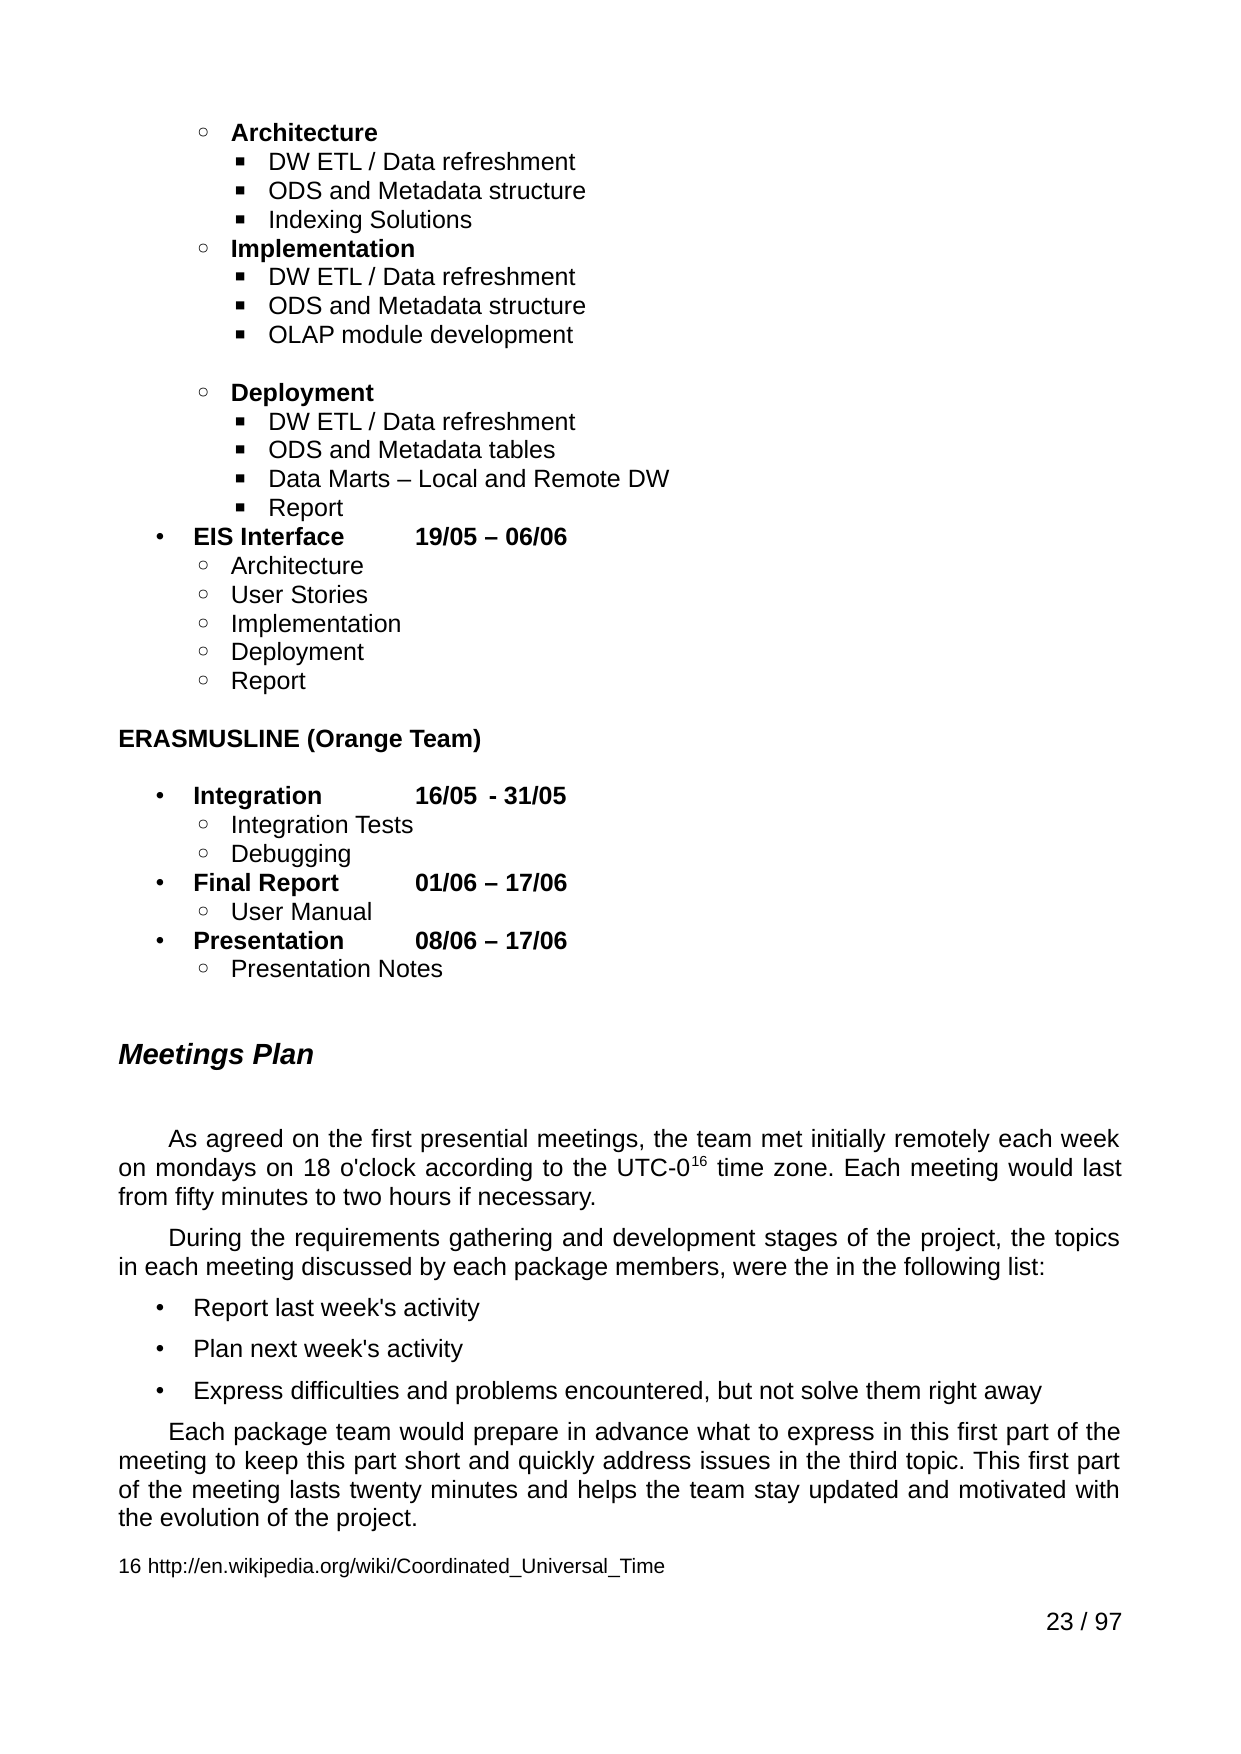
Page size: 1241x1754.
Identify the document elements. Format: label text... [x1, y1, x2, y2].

list Debugging [193, 839, 1122, 868]
list Express difficulties and problems encountered, but not solve them right away [156, 1376, 1122, 1405]
text Each package team would prepare in advance what to express in this first part of the meeting to keep this part short and quickly address issues in the third topic. This first part of the meeting lasts twenty minutes and helps the team stay updated and motivated with the evolution of the project. [118, 1417, 1122, 1532]
list Architecture [193, 118, 1122, 147]
list Indexing Solutions [231, 205, 1122, 233]
list User Stories [193, 580, 1122, 608]
list ODS and Metadata structure [231, 291, 1122, 320]
list Deployment [193, 378, 1122, 407]
list Implementation [193, 233, 1122, 262]
subtitle Meetings Plan [118, 1037, 1122, 1071]
list Report [231, 493, 1122, 522]
list Architecture [193, 551, 1122, 580]
text As agreed on the first presential meetings, the team met initially remotely each week on mondays on 18 o'clock according to the UTC-0 time zone. Each meeting would last from fifty minutes to two hours if necessary. [118, 1124, 1122, 1211]
text ERASMUSLINE (Orange Team) [118, 724, 1122, 753]
text During the requirements gathering and development stages of the project, the topics in each meeting discussed by each package members, were the in the following list: [118, 1223, 1122, 1281]
list Integration Tests [193, 810, 1122, 839]
list Integration 16/05 - 31/05 [156, 781, 1122, 810]
list ODS and Metadata tables [231, 435, 1122, 464]
list Data Marts – Local and Remote DW [231, 464, 1122, 493]
list Implementation [193, 608, 1122, 637]
list Report last week's activity [156, 1293, 1122, 1322]
list DW ETL / Data refreshment [231, 262, 1122, 291]
list User Manual [193, 897, 1122, 926]
list OLAP module development [231, 320, 1122, 349]
list Plan next week's activity [156, 1334, 1122, 1363]
list Report [193, 666, 1122, 695]
list EIS Interface 19/05 – 06/06 [156, 522, 1122, 551]
list DW ETL / Data refreshment [231, 407, 1122, 435]
list Deployment [193, 637, 1122, 666]
list Presentation Notes [193, 954, 1122, 983]
list Final Report 01/06 – 17/06 [156, 868, 1122, 897]
text http://en.wikipedia.org/wiki/Coordinated_Universal_Time [118, 1554, 1122, 1578]
list DW ETL / Data refreshment [231, 147, 1122, 176]
list Presentation 08/06 – 17/06 [156, 926, 1122, 954]
list ODS and Metadata structure [231, 176, 1122, 205]
